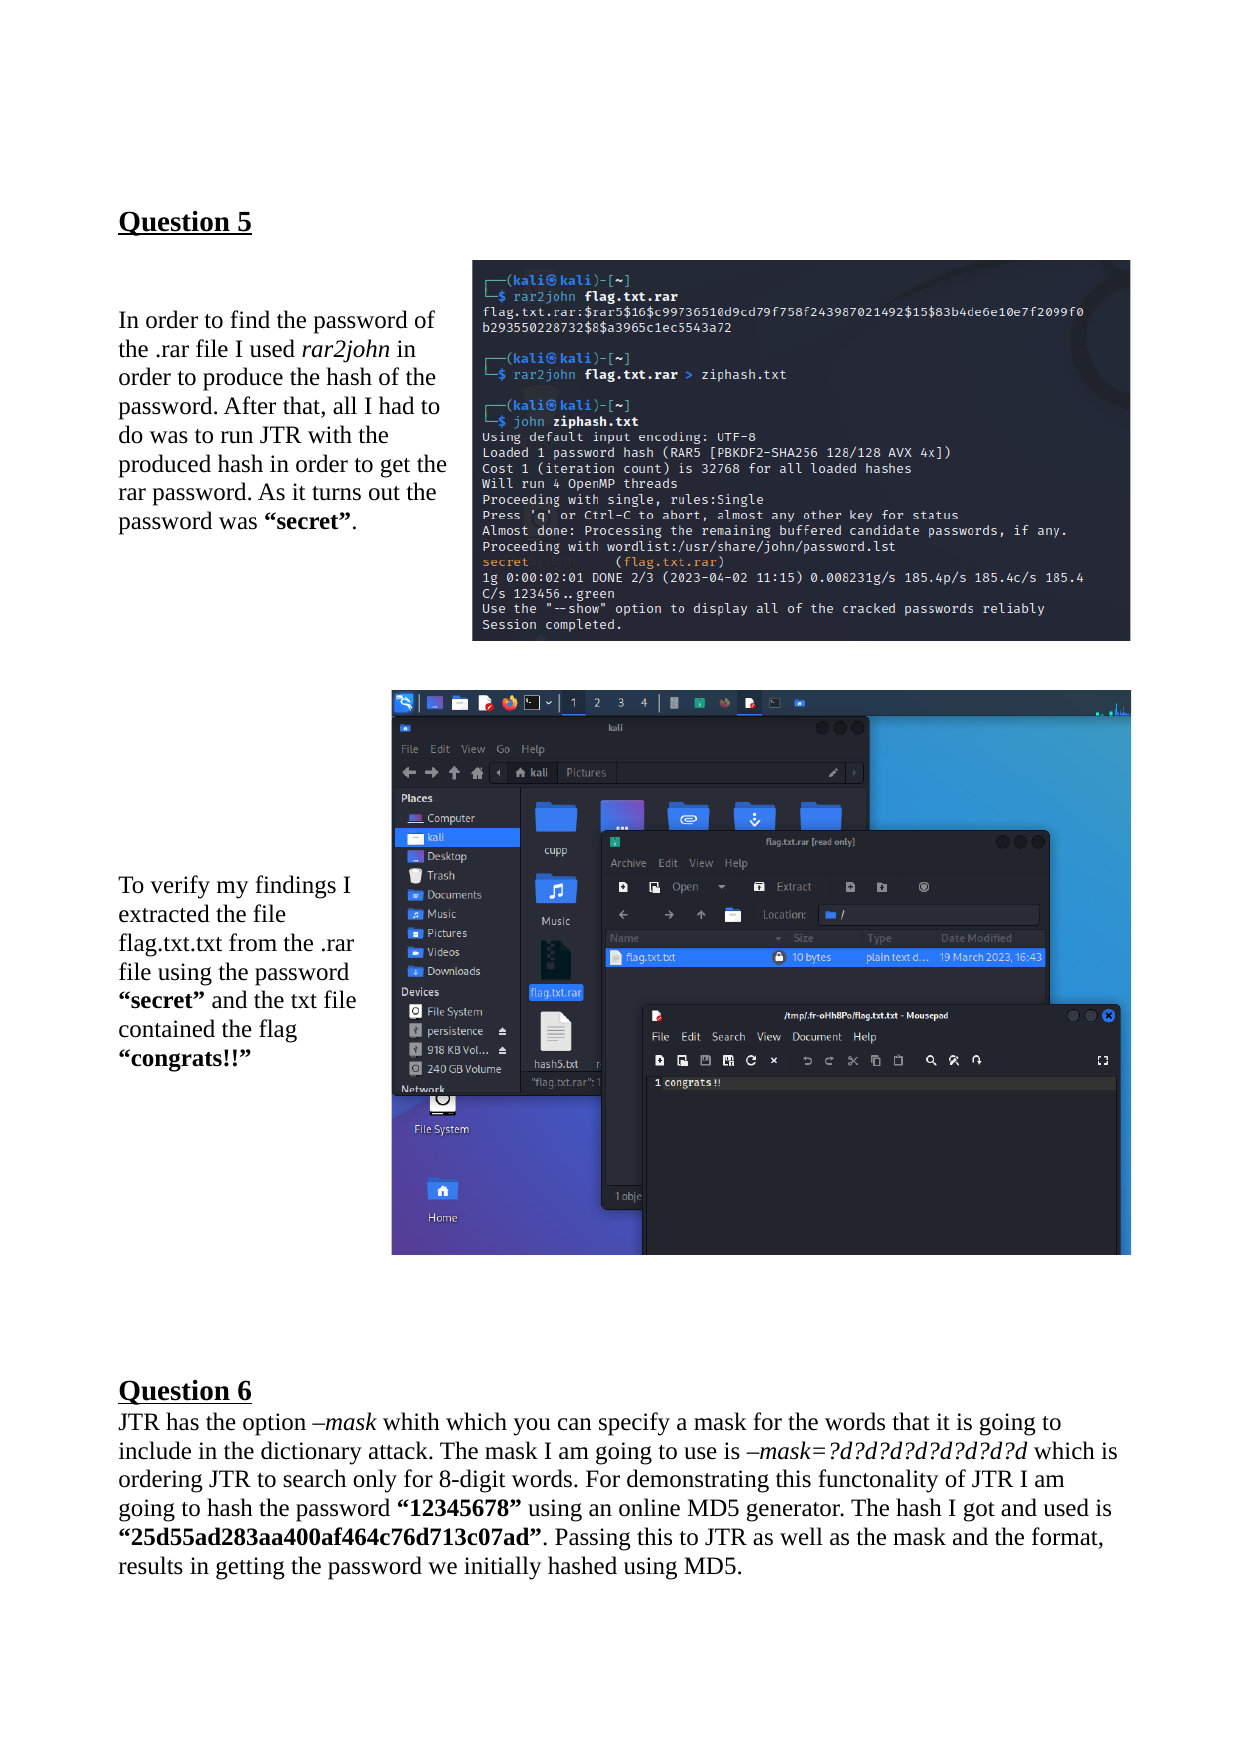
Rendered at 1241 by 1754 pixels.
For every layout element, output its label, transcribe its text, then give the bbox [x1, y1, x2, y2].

text Question 5 [118, 204, 1122, 238]
text Question 6 [118, 1373, 1122, 1407]
text In order to find the password of the .rar file I used rar2john in order to produce the hash of the password. After that, all I had to do was to run JTR with the produced hash in order to get the rar password. As it turns out the password was “secret”. [118, 305, 472, 535]
picture [391, 690, 1132, 1255]
text [473, 305, 1122, 535]
text To verify my findings I extracted the file flag.txt.txt from the .rar file using the password “secret” and the txt file contained the flag “congrats!!” [118, 870, 391, 1072]
text JTR has the option –mask whith which you can specify a mask for the words that it is going to include in the dictionary attack. The mask I am going to use is –mask=?d?d?d?d?d?d?d?d which is ordering JTR to search only for 8-digit words. For demonstrating this functonality of JTR I am going to hash the password “12345678” using an online MD5 generator. The hash I got and used is “25d55ad283aa400af464c76d713c07ad”. Passing this to JTR as well as the mask and the format, results in getting the password we initially hashed using MD5. [118, 1407, 1122, 1579]
